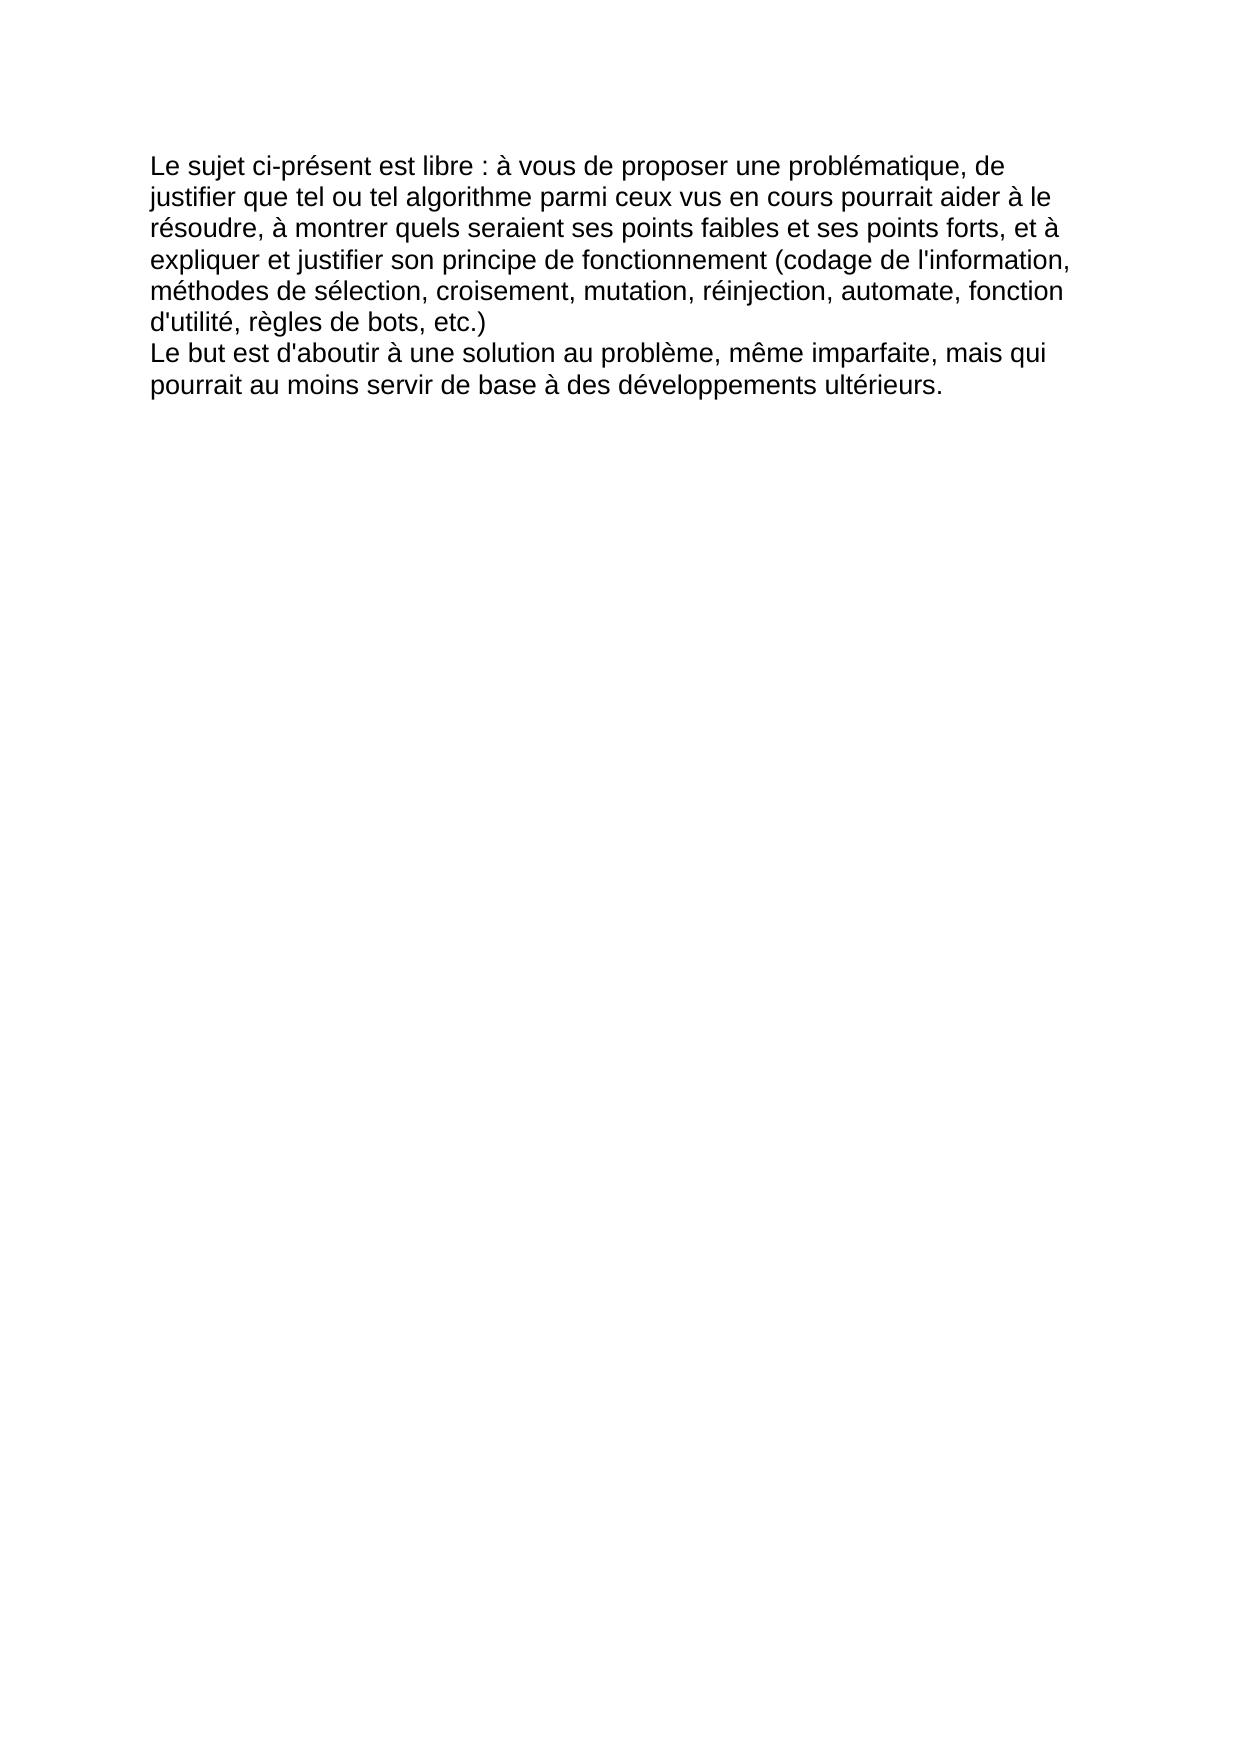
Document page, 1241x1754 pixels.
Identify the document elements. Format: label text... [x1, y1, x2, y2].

text Le sujet ci-présent est libre : à vous de proposer une problématique, de justifier que tel ou tel algorithme parmi ceux vus en cours pourrait aider à le résoudre, à montrer quels seraient ses points faibles et ses points forts, et à expliquer et justifier son principe de fonctionnement (codage de l'information, méthodes de sélection, croisement, mutation, réinjection, automate, fonction d'utilité, règles de bots, etc.) [150, 150, 1090, 337]
text Le but est d'aboutir à une solution au problème, même imparfaite, mais qui pourrait au moins servir de base à des développements ultérieurs. [150, 337, 1090, 400]
